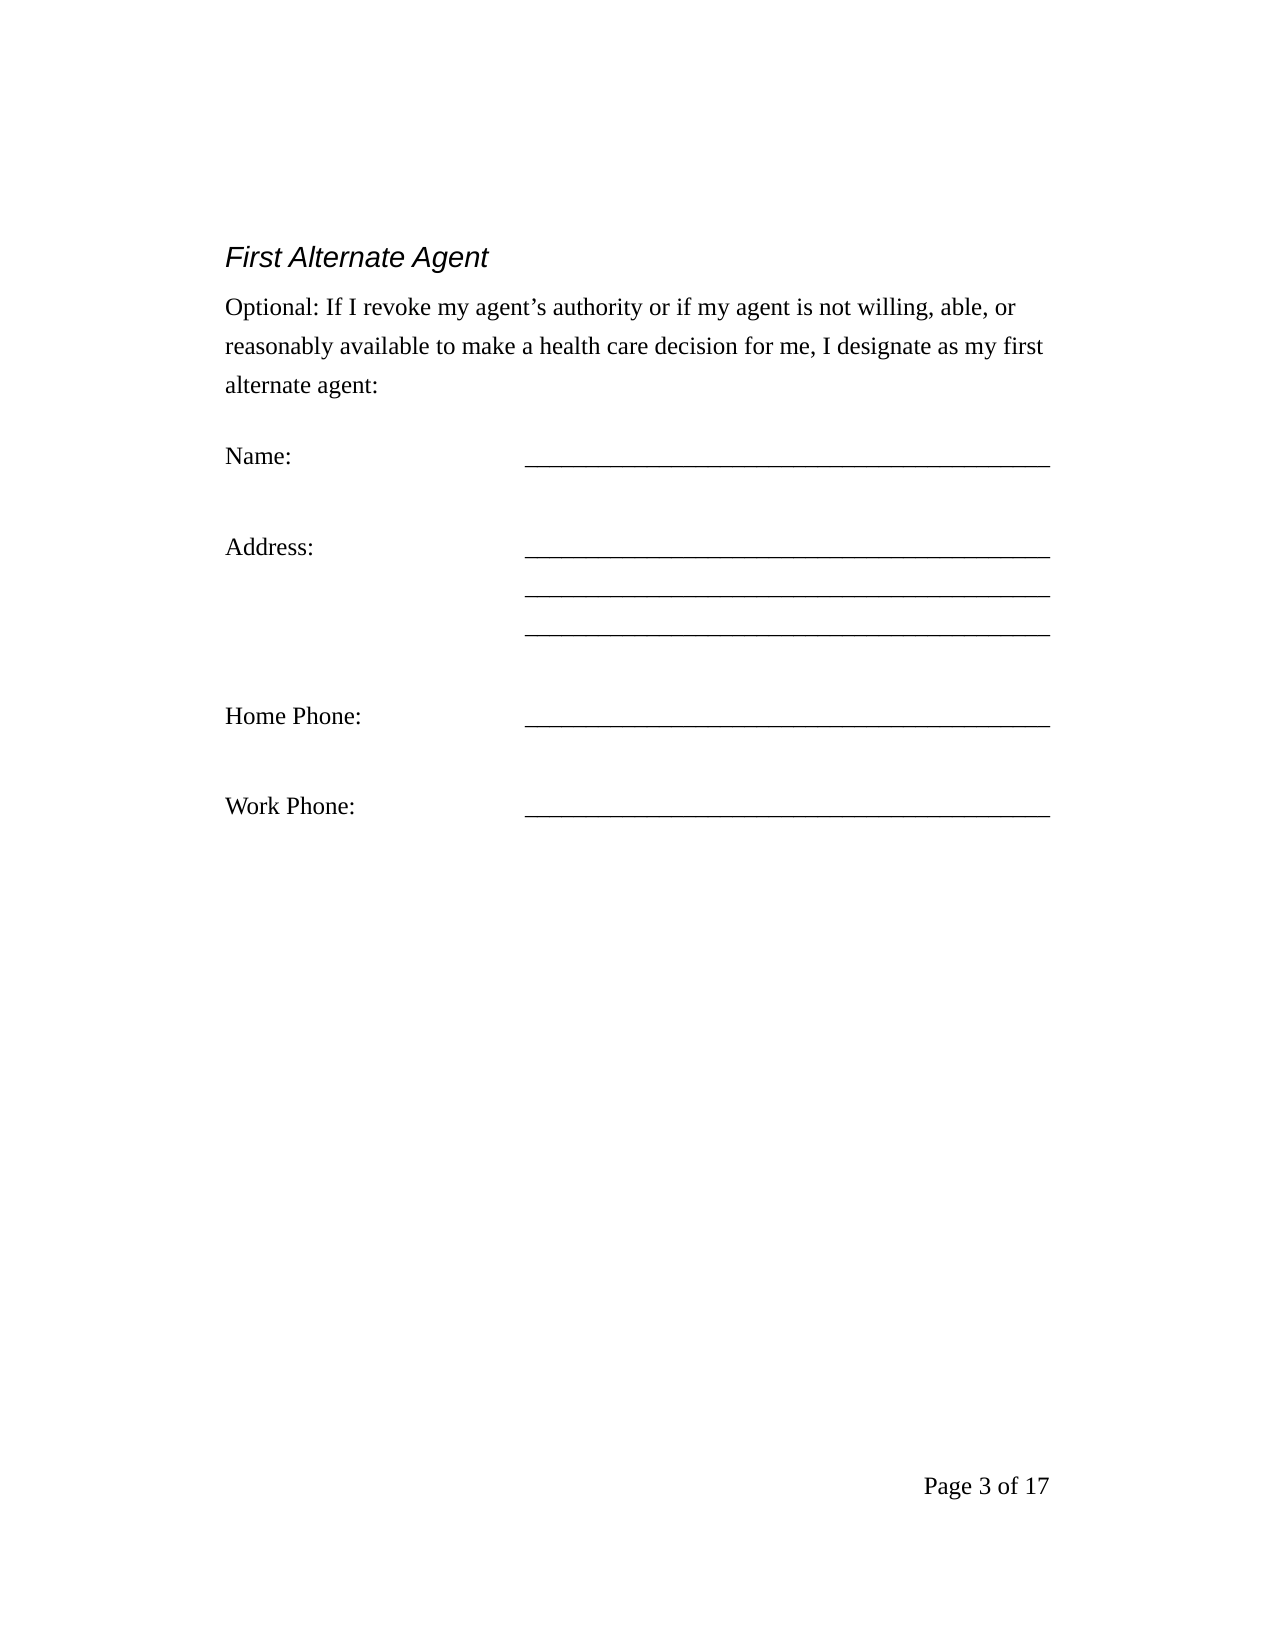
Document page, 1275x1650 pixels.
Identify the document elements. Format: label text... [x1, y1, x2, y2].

text Name: [225, 441, 1050, 470]
text Optional: If I revoke my agent’s authority or if my agent is not willing, able, or reasonably available to make a health care decision for me, I designate as my first alternate agent: [225, 292, 1050, 399]
text Work Phone: [225, 791, 1050, 820]
subtitle First Alternate Agent [225, 240, 1050, 273]
text Address: [225, 532, 1050, 639]
text Home Phone: [225, 701, 1050, 730]
